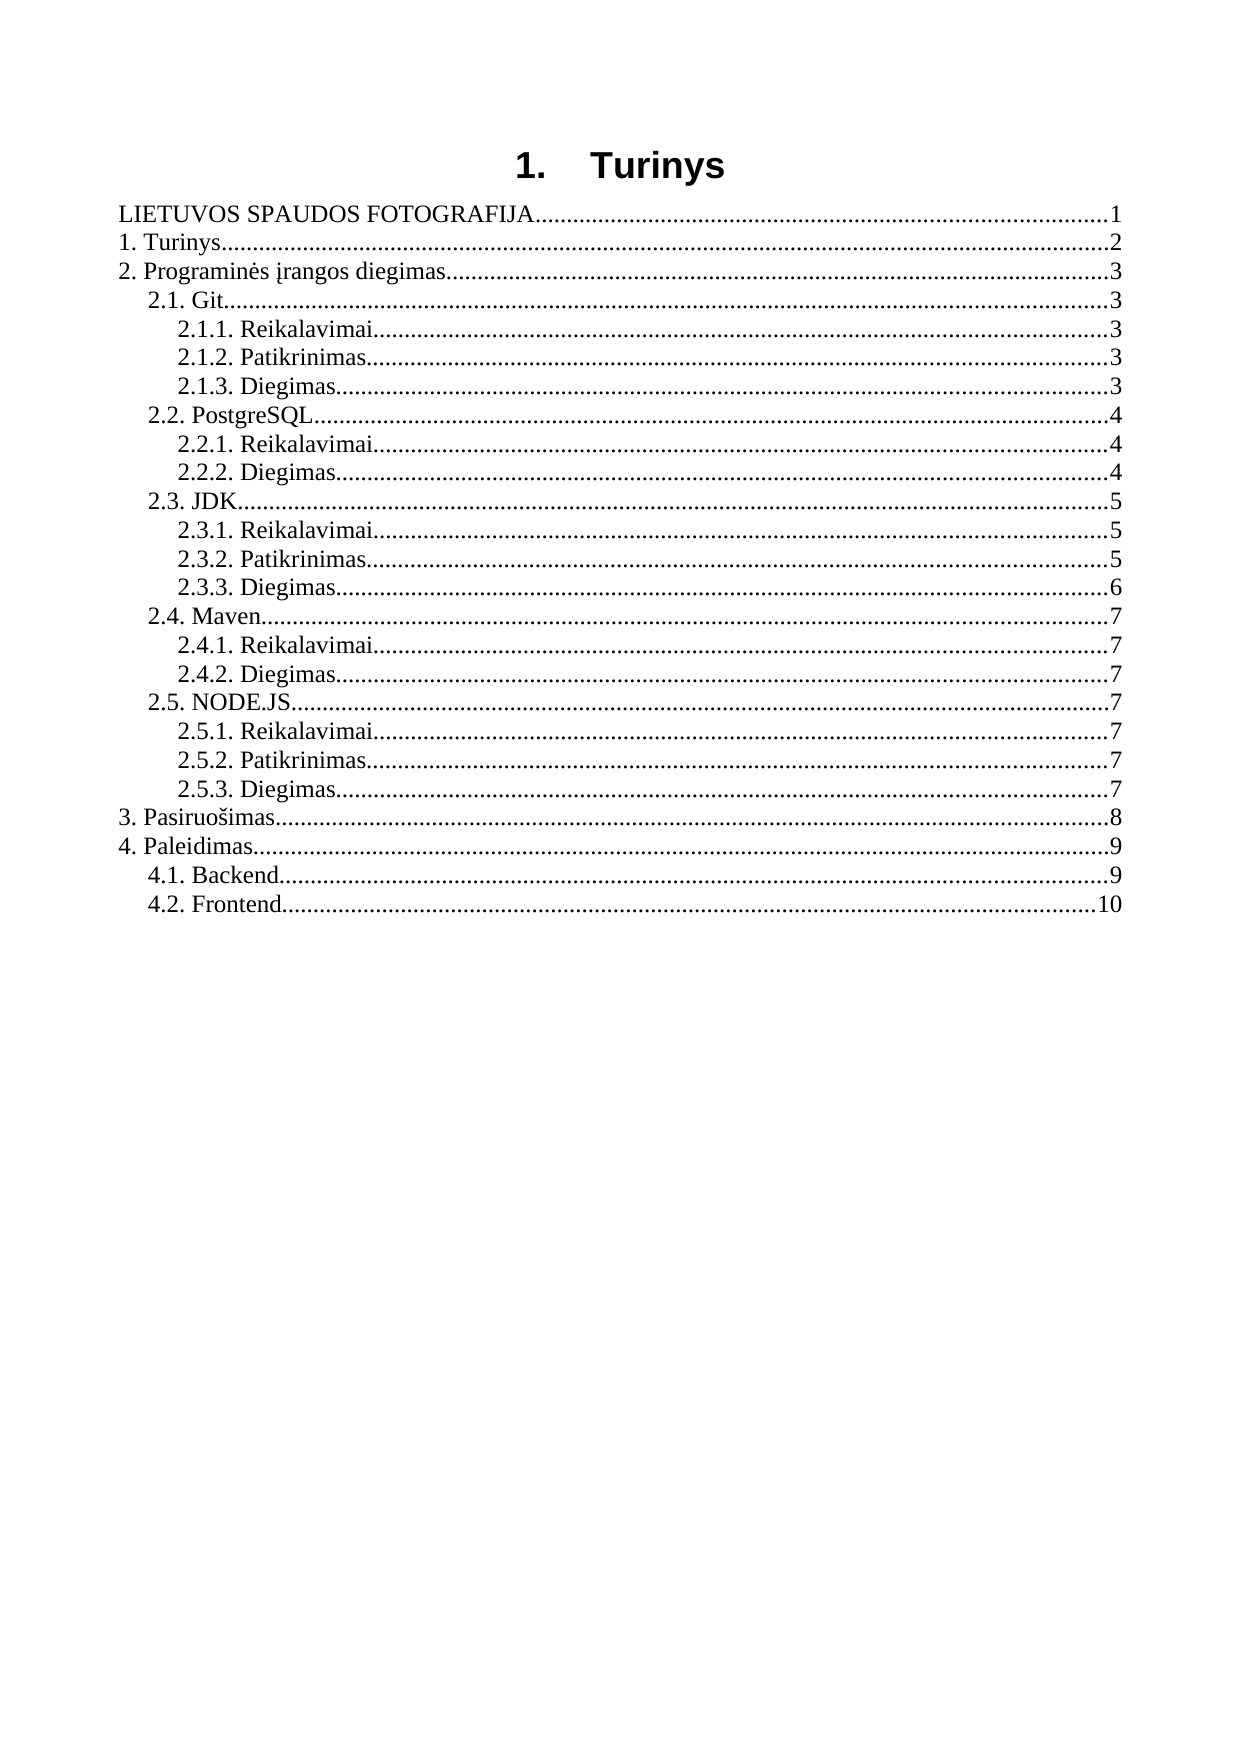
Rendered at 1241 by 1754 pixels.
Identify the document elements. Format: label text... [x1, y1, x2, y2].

text 2.3.3. Diegimas 6 [177, 572, 1122, 601]
subtitle Turinys [118, 143, 1122, 186]
text 2.1.2. Patikrinimas 3 [177, 342, 1122, 371]
text 4. Paleidimas 9 [118, 831, 1122, 860]
text 2.2. PostgreSQL 4 [148, 400, 1122, 429]
text 2.5.1. Reikalavimai 7 [177, 716, 1122, 745]
text LIETUVOS SPAUDOS FOTOGRAFIJA 1 [118, 199, 1122, 227]
text 2.1.3. Diegimas 3 [177, 371, 1122, 400]
text 2.3.1. Reikalavimai 5 [177, 515, 1122, 544]
text 2.1. Git 3 [148, 285, 1122, 314]
text 2.3.2. Patikrinimas 5 [177, 544, 1122, 572]
text 2.2.1. Reikalavimai 4 [177, 429, 1122, 457]
text 2.5.2. Patikrinimas 7 [177, 745, 1122, 774]
text 4.1. Backend 9 [148, 860, 1122, 889]
text 1. Turinys 2 [118, 227, 1122, 256]
text 2.4.1. Reikalavimai 7 [177, 630, 1122, 659]
text 2.3. JDK 5 [148, 486, 1122, 515]
text 2.4. Maven 7 [148, 601, 1122, 630]
text 2.1.1. Reikalavimai 3 [177, 314, 1122, 342]
text 2.5. NODE.JS 7 [148, 687, 1122, 716]
text 3. Pasiruošimas 8 [118, 802, 1122, 831]
text 2.4.2. Diegimas 7 [177, 659, 1122, 687]
text 2. Programinės įrangos diegimas 3 [118, 256, 1122, 285]
text 4.2. Frontend 10 [148, 889, 1122, 917]
text 2.5.3. Diegimas 7 [177, 774, 1122, 802]
text 2.2.2. Diegimas 4 [177, 457, 1122, 486]
